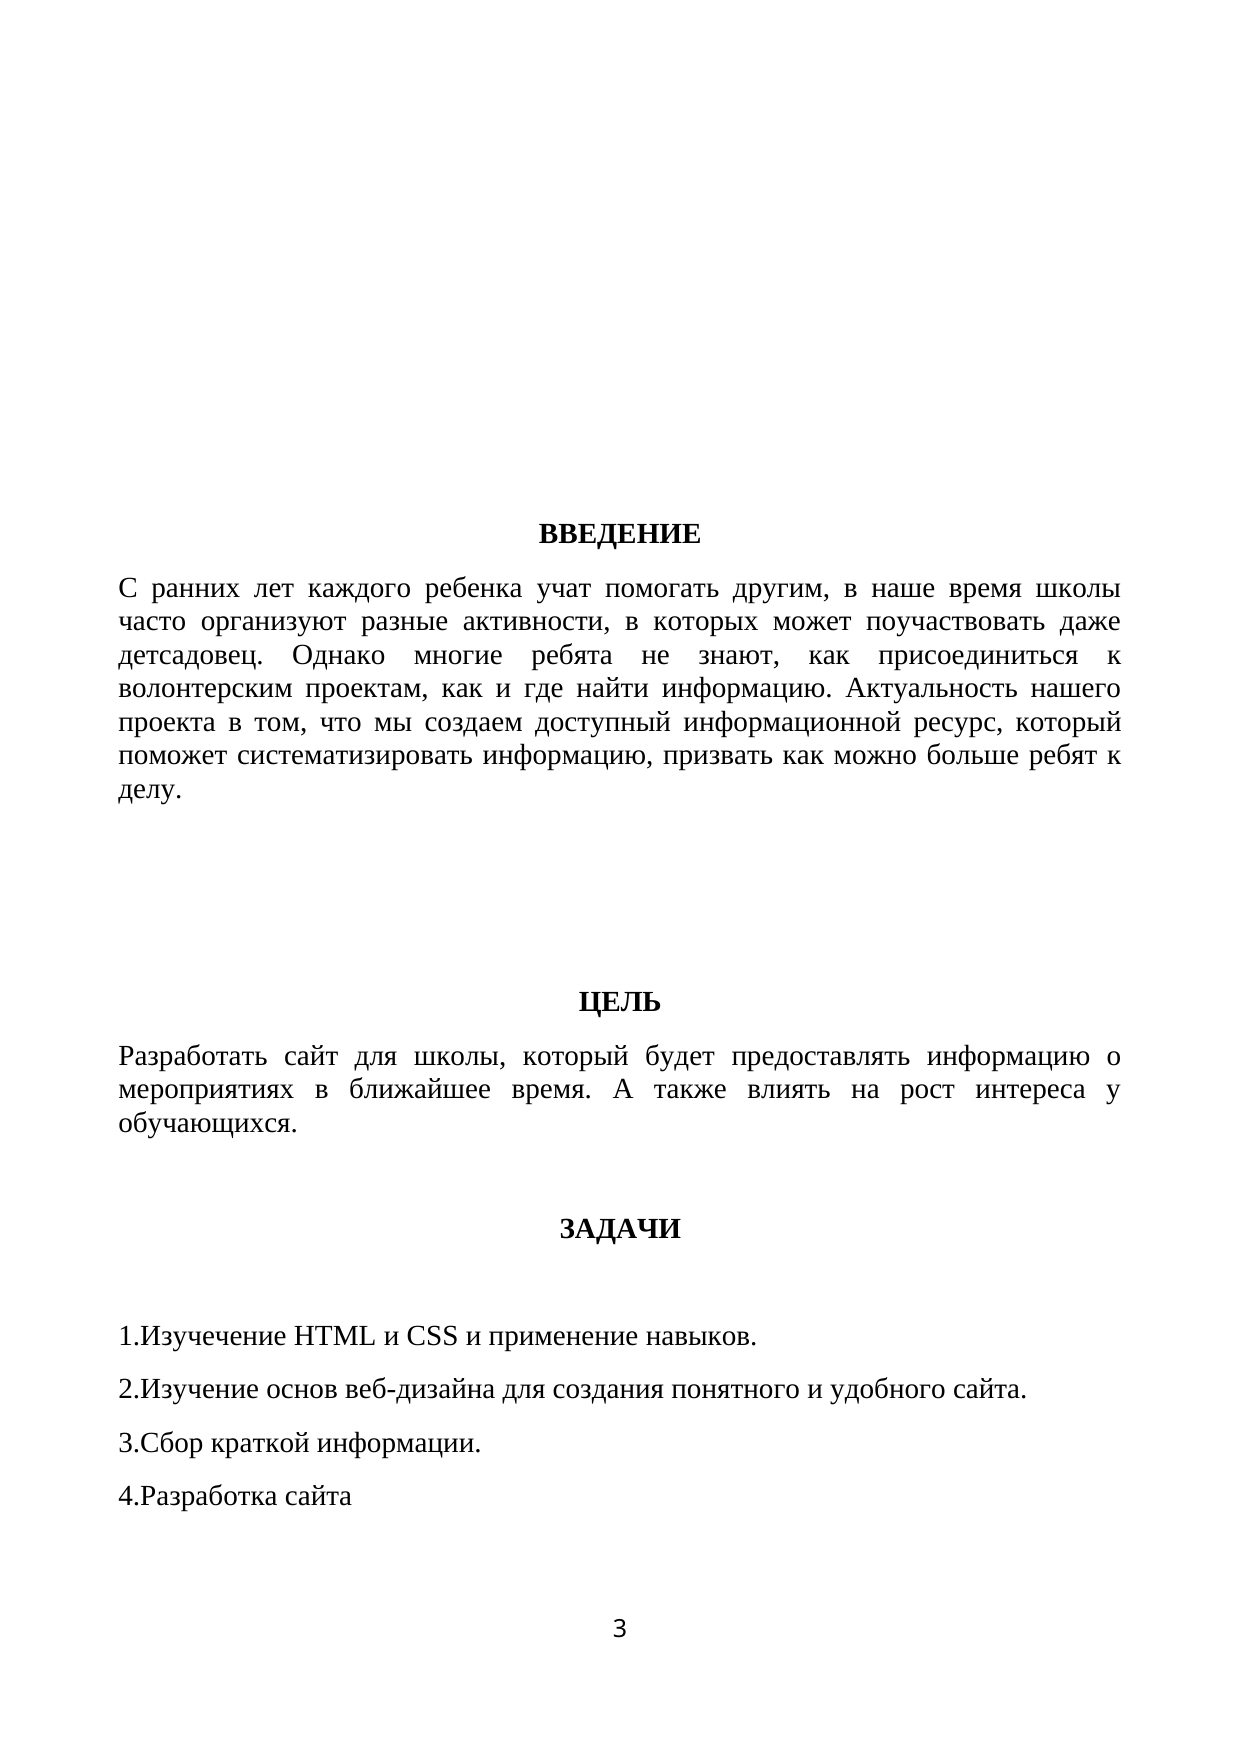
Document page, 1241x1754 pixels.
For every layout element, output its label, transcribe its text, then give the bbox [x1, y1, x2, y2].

text Разработать сайт для школы, который будет предоставлять информацию о мероприятиях в ближайшее время. А также влиять на рост интереса у обучающихся. [118, 1038, 1122, 1138]
text 4.Разработка сайта [118, 1478, 1122, 1512]
text 3.Сбор краткой информации. [118, 1425, 1122, 1458]
text 2.Изучение основ веб-дизайна для создания понятного и удобного сайта. [118, 1371, 1122, 1405]
text ВВЕДЕНИЕ [118, 516, 1122, 550]
text ЗАДАЧИ [118, 1211, 1122, 1245]
text С ранних лет каждого ребенка учат помогать другим, в наше время школы часто организуют разные активности, в которых может поучаствовать даже детсадовец. Однако многие ребята не знают, как присоединиться к волонтерским проектам, как и где найти информацию. Актуальность нашего проекта в том, что мы создаем доступный информационной ресурс, который поможет систематизировать информацию, призвать как можно больше ребят к делу. [118, 570, 1122, 804]
text 1.Изучечение HTML и CSS и применение навыков. [118, 1318, 1122, 1352]
text ЦЕЛЬ [118, 984, 1122, 1018]
